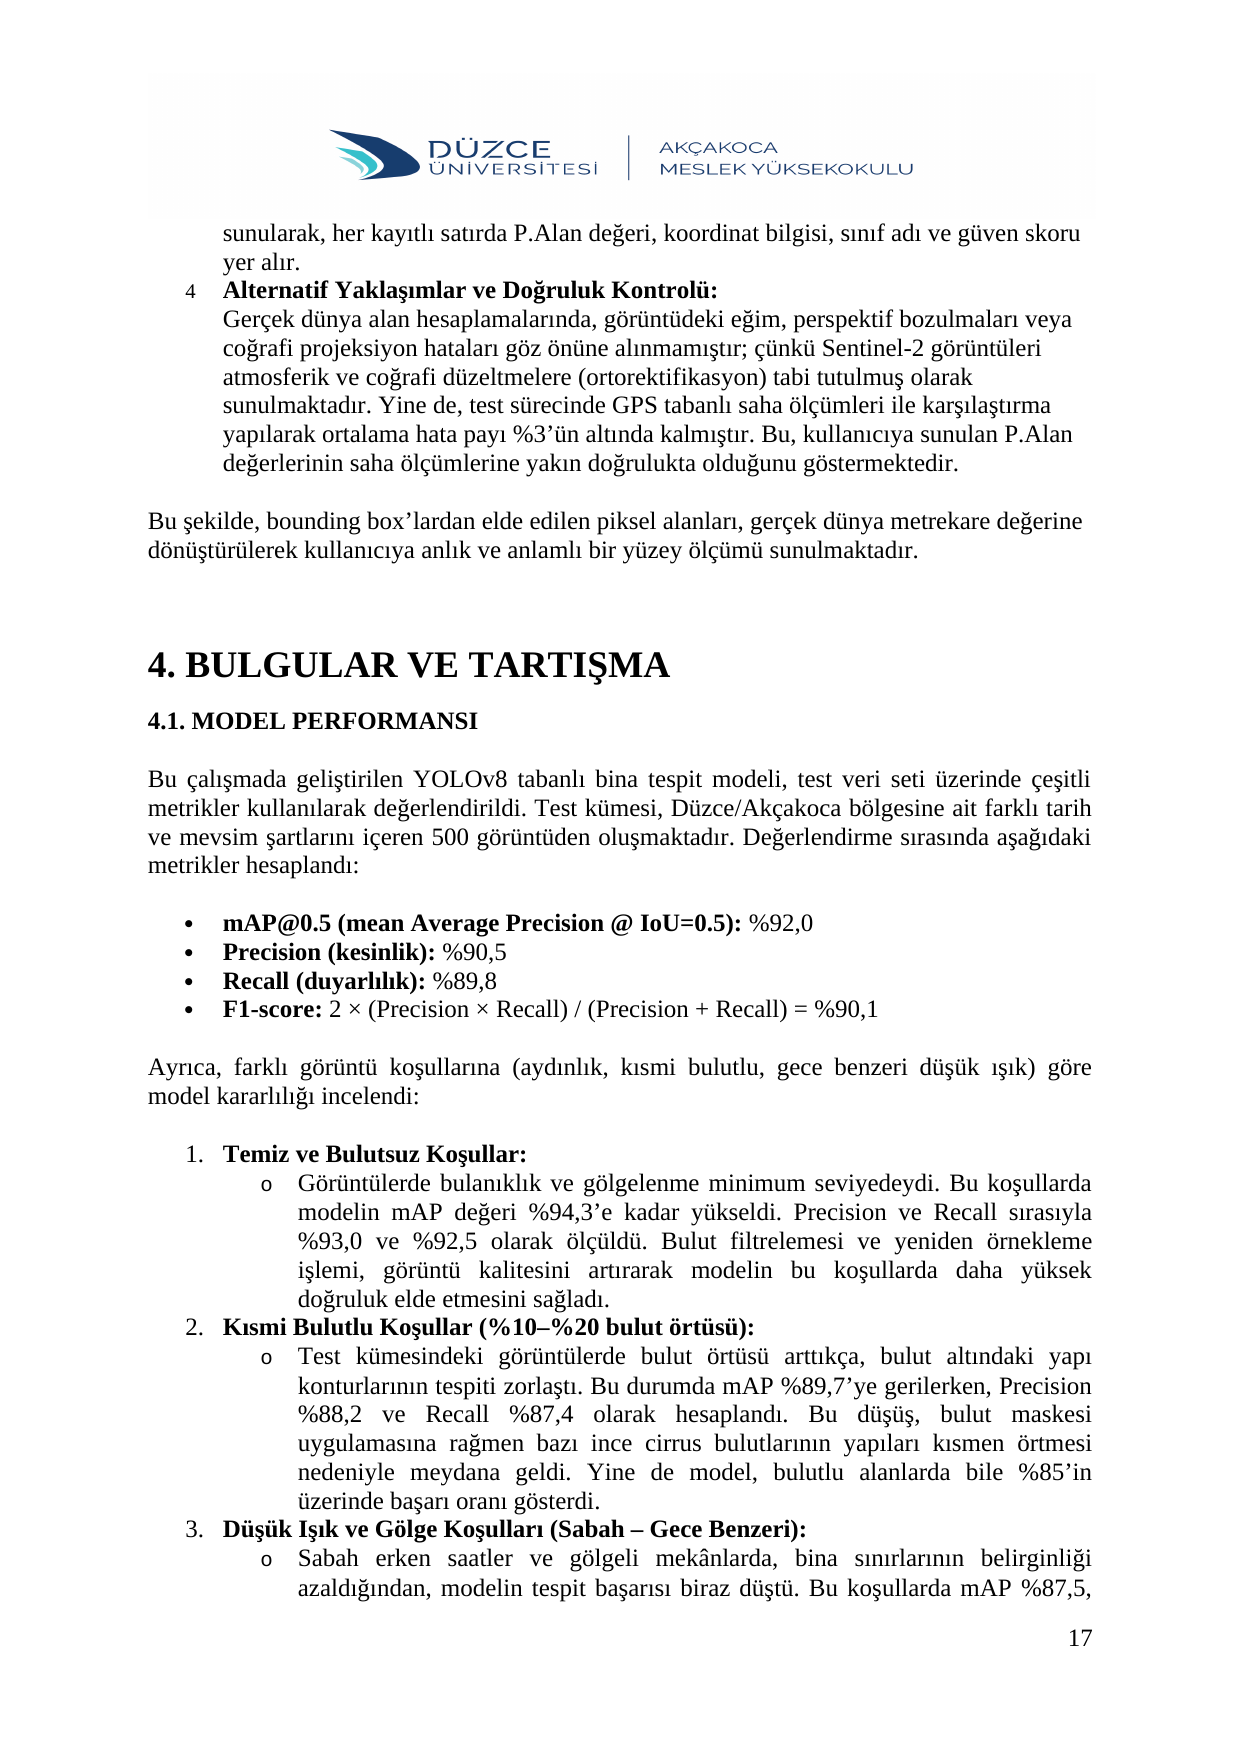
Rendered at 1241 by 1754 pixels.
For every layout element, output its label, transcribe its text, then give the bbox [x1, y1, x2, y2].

list Kullanıcıya Sunum Yöntemi: Tkinter tabanlı masaüstü uygulamada, her bir tespit satırında “P.Alan” sütunu eklenmiştir. Bu sütunda, bounding box piksel alanı gerçek m² cinsine çevrilmiş şekilde görüntülenir. Ayrıca, kullanıcıya “Tüm Tespitleri CSV Olarak Kaydet” seçeneği sunularak, her kayıtlı satırda P.Alan değeri, koordinat bilgisi, sınıf adı ve güven skoru yer alır. [185, 219, 1093, 276]
list F1-score: 2 × (Precision × Recall) / (Precision + Recall) = %90,1 [185, 994, 1093, 1023]
list Sabah erken saatler ve gölgeli mekânlarda, bina sınırlarının belirginliği azaldığından, modelin tespit başarısı biraz düştü. Bu koşullarda mAP %87,5, [260, 1543, 1093, 1602]
list Test kümesindeki görüntülerde bulut örtüsü arttıkça, bulut altındaki yapı konturlarının tespiti zorlaştı. Bu durumda mAP %89,7’ye gerilerken, Precision %88,2 ve Recall %87,4 olarak hesaplandı. Bu düşüş, bulut maskesi uygulamasına rağmen bazı ince cirrus bulutlarının yapıları kısmen örtmesi nedeniyle meydana geldi. Yine de model, bulutlu alanlarda bile %85’in üzerinde başarı oranı gösterdi. [260, 1341, 1093, 1514]
list mAP@0.5 (mean Average Precision @ IoU=0.5): %92,0 [185, 908, 1093, 937]
list Kısmi Bulutlu Koşullar (%10–%20 bulut örtüsü): [185, 1312, 1093, 1341]
picture [147, 73, 1096, 219]
text Bu şekilde, bounding box’lardan elde edilen piksel alanları, gerçek dünya metrekare değerine dönüştürülerek kullanıcıya anlık ve anlamlı bir yüzey ölçümü sunulmaktadır. [148, 506, 1093, 563]
list Görüntülerde bulanıklık ve gölgelenme minimum seviyedeydi. Bu koşullarda modelin mAP değeri %94,3’e kadar yükseldi. Precision ve Recall sırasıyla %93,0 ve %92,5 olarak ölçüldü. Bulut filtrelemesi ve yeniden örnekleme işlemi, görüntü kalitesini artırarak modelin bu koşullarda daha yüksek doğruluk elde etmesini sağladı. [260, 1168, 1093, 1312]
list Alternatif Yaklaşımlar ve Doğruluk Kontrolü: Gerçek dünya alan hesaplamalarında, görüntüdeki eğim, perspektif bozulmaları veya coğrafi projeksiyon hataları göz önüne alınmamıştır; çünkü Sentinel-2 görüntüleri atmosferik ve coğrafi düzeltmelere (ortorektifikasyon) tabi tutulmuş olarak sunulmaktadır. Yine de, test sürecinde GPS tabanlı saha ölçümleri ile karşılaştırma yapılarak ortalama hata payı %3’ün altında kalmıştır. Bu, kullanıcıya sunulan P.Alan değerlerinin saha ölçümlerine yakın doğrulukta olduğunu göstermektedir. [185, 276, 1093, 477]
list Düşük Işık ve Gölge Koşulları (Sabah – Gece Benzeri): [185, 1514, 1093, 1543]
text Ayrıca, farklı görüntü koşullarına (aydınlık, kısmi bulutlu, gece benzeri düşük ışık) göre model kararlılığı incelendi: [148, 1052, 1093, 1110]
subtitle 4.1. MODEL PERFORMANSI [148, 706, 1093, 735]
list Recall (duyarlılık): %89,8 [185, 966, 1093, 994]
list Precision (kesinlik): %90,5 [185, 937, 1093, 966]
text Bu çalışmada geliştirilen YOLOv8 tabanlı bina tespit modeli, test veri seti üzerinde çeşitli metrikler kullanılarak değerlendirildi. Test kümesi, Düzce/Akçakoca bölgesine ait farklı tarih ve mevsim şartlarını içeren 500 görüntüden oluşmaktadır. Değerlendirme sırasında aşağıdaki metrikler hesaplandı: [148, 764, 1093, 879]
list Temiz ve Bulutsuz Koşullar: [185, 1139, 1093, 1168]
subtitle 4. BULGULAR VE TARTIŞMA [148, 642, 1093, 685]
